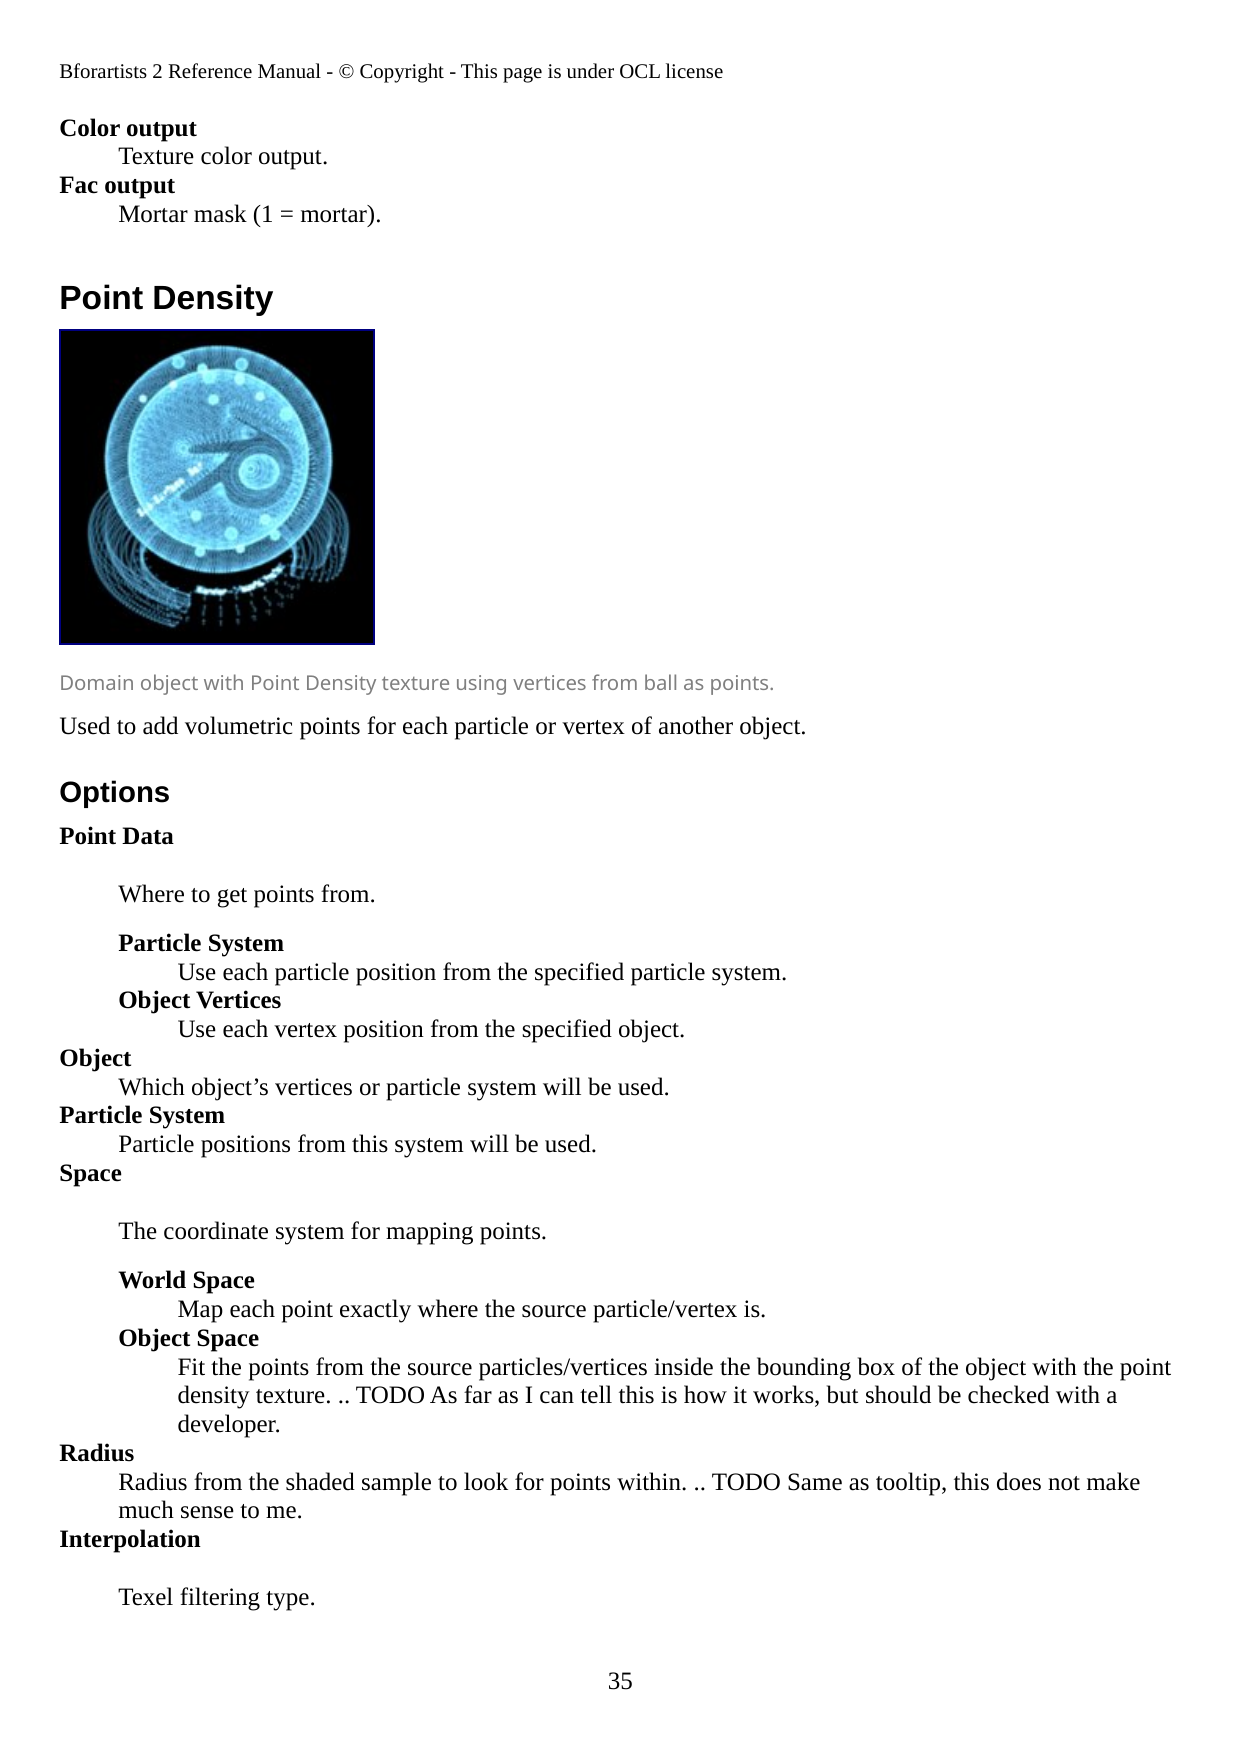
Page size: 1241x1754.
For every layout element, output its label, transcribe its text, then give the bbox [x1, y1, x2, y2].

picture [61, 331, 373, 643]
subtitle Options [59, 774, 1181, 808]
list Texture color output. [118, 141, 1181, 170]
subtitle Object Vertices [118, 986, 1181, 1014]
text Where to get points from. [118, 879, 1181, 908]
text Texel filtering type. [118, 1582, 1181, 1611]
list Particle positions from this system will be used. [118, 1129, 1181, 1158]
subtitle Space [59, 1158, 1181, 1187]
subtitle World Space [118, 1265, 1181, 1294]
subtitle Object [59, 1043, 1181, 1072]
list Fit the points from the source particles/vertices inside the bounding box of the object with the point density texture. .. TODO As far as I can tell this is how it works, but should be checked with a developer. [177, 1352, 1181, 1438]
list Which object’s vertices or particle system will be used. [118, 1072, 1181, 1101]
subtitle Object Space [118, 1323, 1181, 1352]
text Used to add volumetric points for each particle or vertex of another object. [59, 711, 1181, 739]
list Use each vertex position from the specified object. [177, 1014, 1181, 1043]
subtitle Interpolation [59, 1524, 1181, 1553]
list Map each point exactly where the source particle/vertex is. [177, 1294, 1181, 1323]
list Mortar mask (1 = mortar). [118, 199, 1181, 228]
subtitle Point Density [59, 278, 1181, 317]
subtitle Color output [59, 113, 1181, 141]
text The coordinate system for mapping points. [118, 1216, 1181, 1245]
subtitle Particle System [59, 1101, 1181, 1129]
list Use each particle position from the specified particle system. [177, 957, 1181, 986]
subtitle Fac output [59, 170, 1181, 199]
list Radius from the shaded sample to look for points within. .. TODO Same as tooltip, this does not make much sense to me. [118, 1467, 1181, 1524]
text Domain object with Point Density texture using vertices from ball as points. [59, 665, 1181, 696]
subtitle Point Data [59, 821, 1181, 849]
subtitle Radius [59, 1438, 1181, 1467]
subtitle Particle System [118, 928, 1181, 957]
